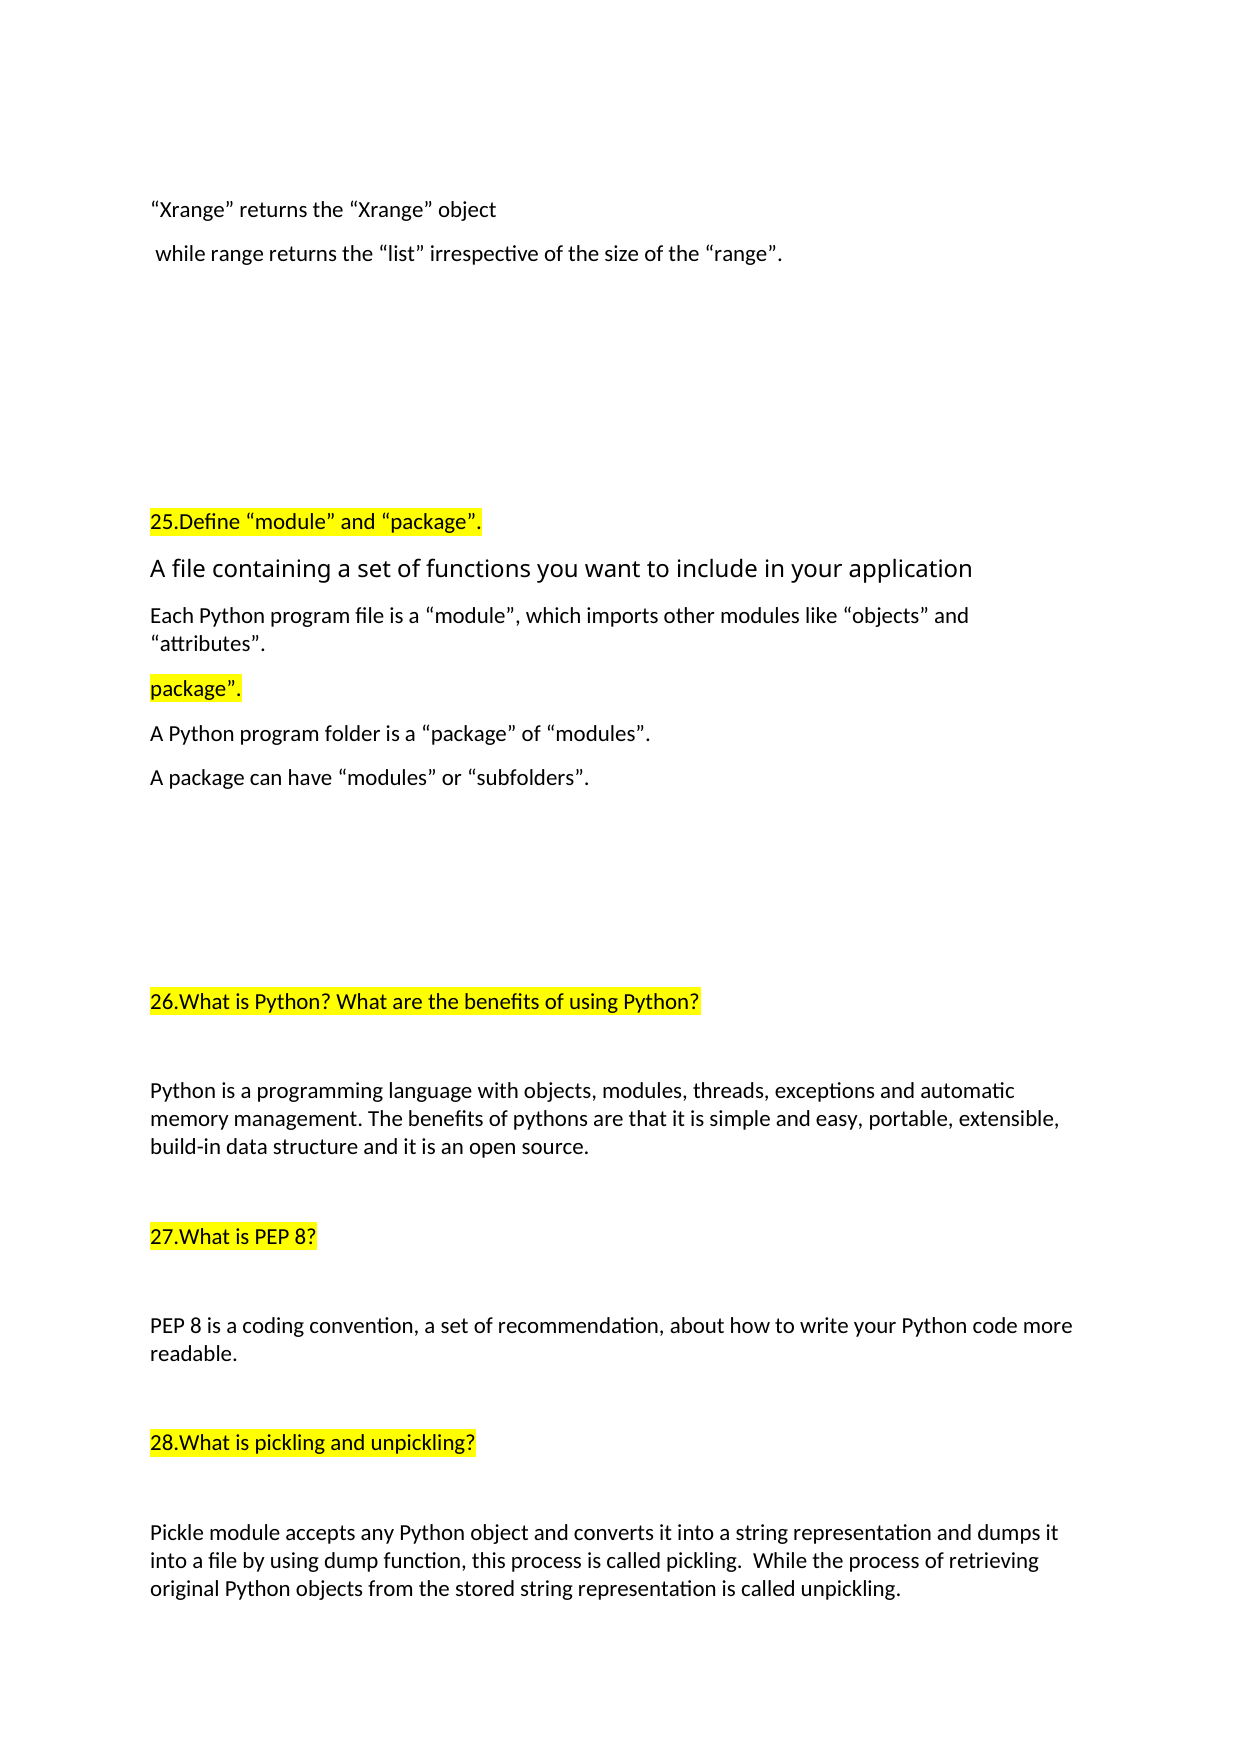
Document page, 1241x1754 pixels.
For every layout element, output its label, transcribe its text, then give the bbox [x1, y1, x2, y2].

text 27.What is PEP 8? [150, 1222, 1090, 1250]
text A file containing a set of functions you want to include in your application [150, 552, 1090, 585]
text Python is a programming language with objects, modules, threads, exceptions and automatic memory management. The benefits of pythons are that it is simple and easy, portable, extensible, build-in data structure and it is an open source. [150, 1076, 1090, 1160]
text 26.What is Python? What are the benefits of using Python? [150, 987, 1090, 1015]
text PEP 8 is a coding convention, a set of recommendation, about how to write your Python code more readable. [150, 1311, 1090, 1367]
text 28.What is pickling and unpickling? [150, 1428, 1090, 1457]
text A Python program folder is a “package” of “modules”. [150, 719, 1090, 747]
text Pickle module accepts any Python object and converts it into a string representation and dumps it into a file by using dump function, this process is called pickling. While the process of retrieving original Python objects from the stored string representation is called unpickling. [150, 1518, 1090, 1602]
text “Xrange” returns the “Xrange” object [150, 195, 1090, 223]
text package”. [150, 674, 1090, 702]
text 25.Define “module” and “package”. [150, 507, 1090, 536]
text Each Python program file is a “module”, which imports other modules like “objects” and “attributes”. [150, 601, 1090, 657]
text A package can have “modules” or “subfolders”. [150, 763, 1090, 792]
text while range returns the “list” irrespective of the size of the “range”. [150, 239, 1090, 267]
